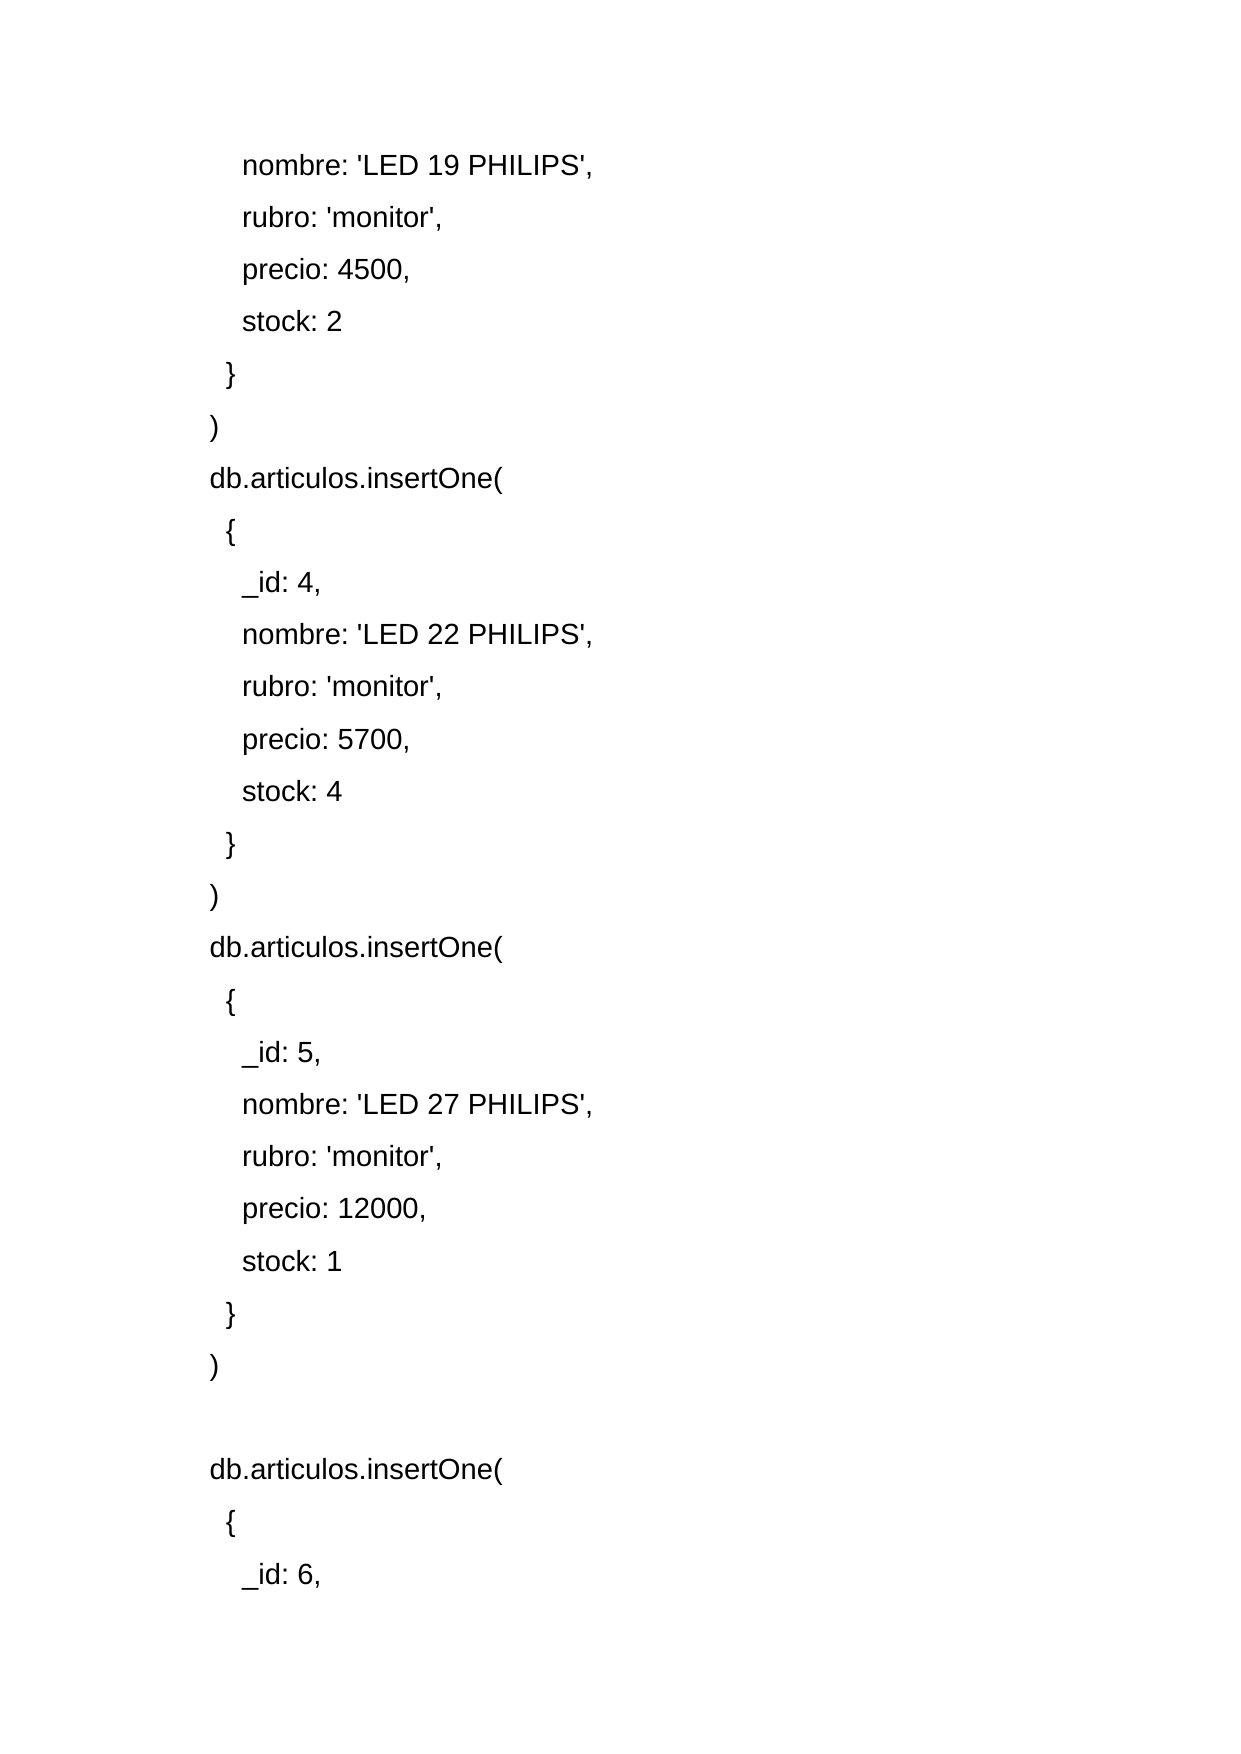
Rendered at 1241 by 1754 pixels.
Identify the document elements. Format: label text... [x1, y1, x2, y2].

text rubro: 'monitor', [177, 200, 1063, 233]
text ) [177, 408, 1063, 442]
text _id: 6, [177, 1557, 1063, 1590]
text { [177, 1504, 1063, 1538]
text stock: 2 [177, 304, 1063, 338]
text precio: 4500, [177, 252, 1063, 286]
text _id: 4, [177, 565, 1063, 599]
text rubro: 'monitor', [177, 1139, 1063, 1173]
text } [177, 1296, 1063, 1329]
text } [177, 356, 1063, 390]
text ) [177, 1348, 1063, 1381]
text stock: 1 [177, 1243, 1063, 1277]
text precio: 12000, [177, 1191, 1063, 1225]
text db.articulos.insertOne( [177, 930, 1063, 964]
text db.articulos.insertOne( [177, 461, 1063, 494]
text { [177, 513, 1063, 546]
text precio: 5700, [177, 722, 1063, 755]
text ) [177, 878, 1063, 912]
text db.articulos.insertOne( [177, 1452, 1063, 1486]
text nombre: 'LED 22 PHILIPS', [177, 617, 1063, 651]
text } [177, 826, 1063, 859]
text _id: 5, [177, 1035, 1063, 1068]
text rubro: 'monitor', [177, 669, 1063, 703]
text { [177, 983, 1063, 1016]
text nombre: 'LED 27 PHILIPS', [177, 1087, 1063, 1121]
text stock: 4 [177, 774, 1063, 807]
text nombre: 'LED 19 PHILIPS', [177, 148, 1063, 181]
